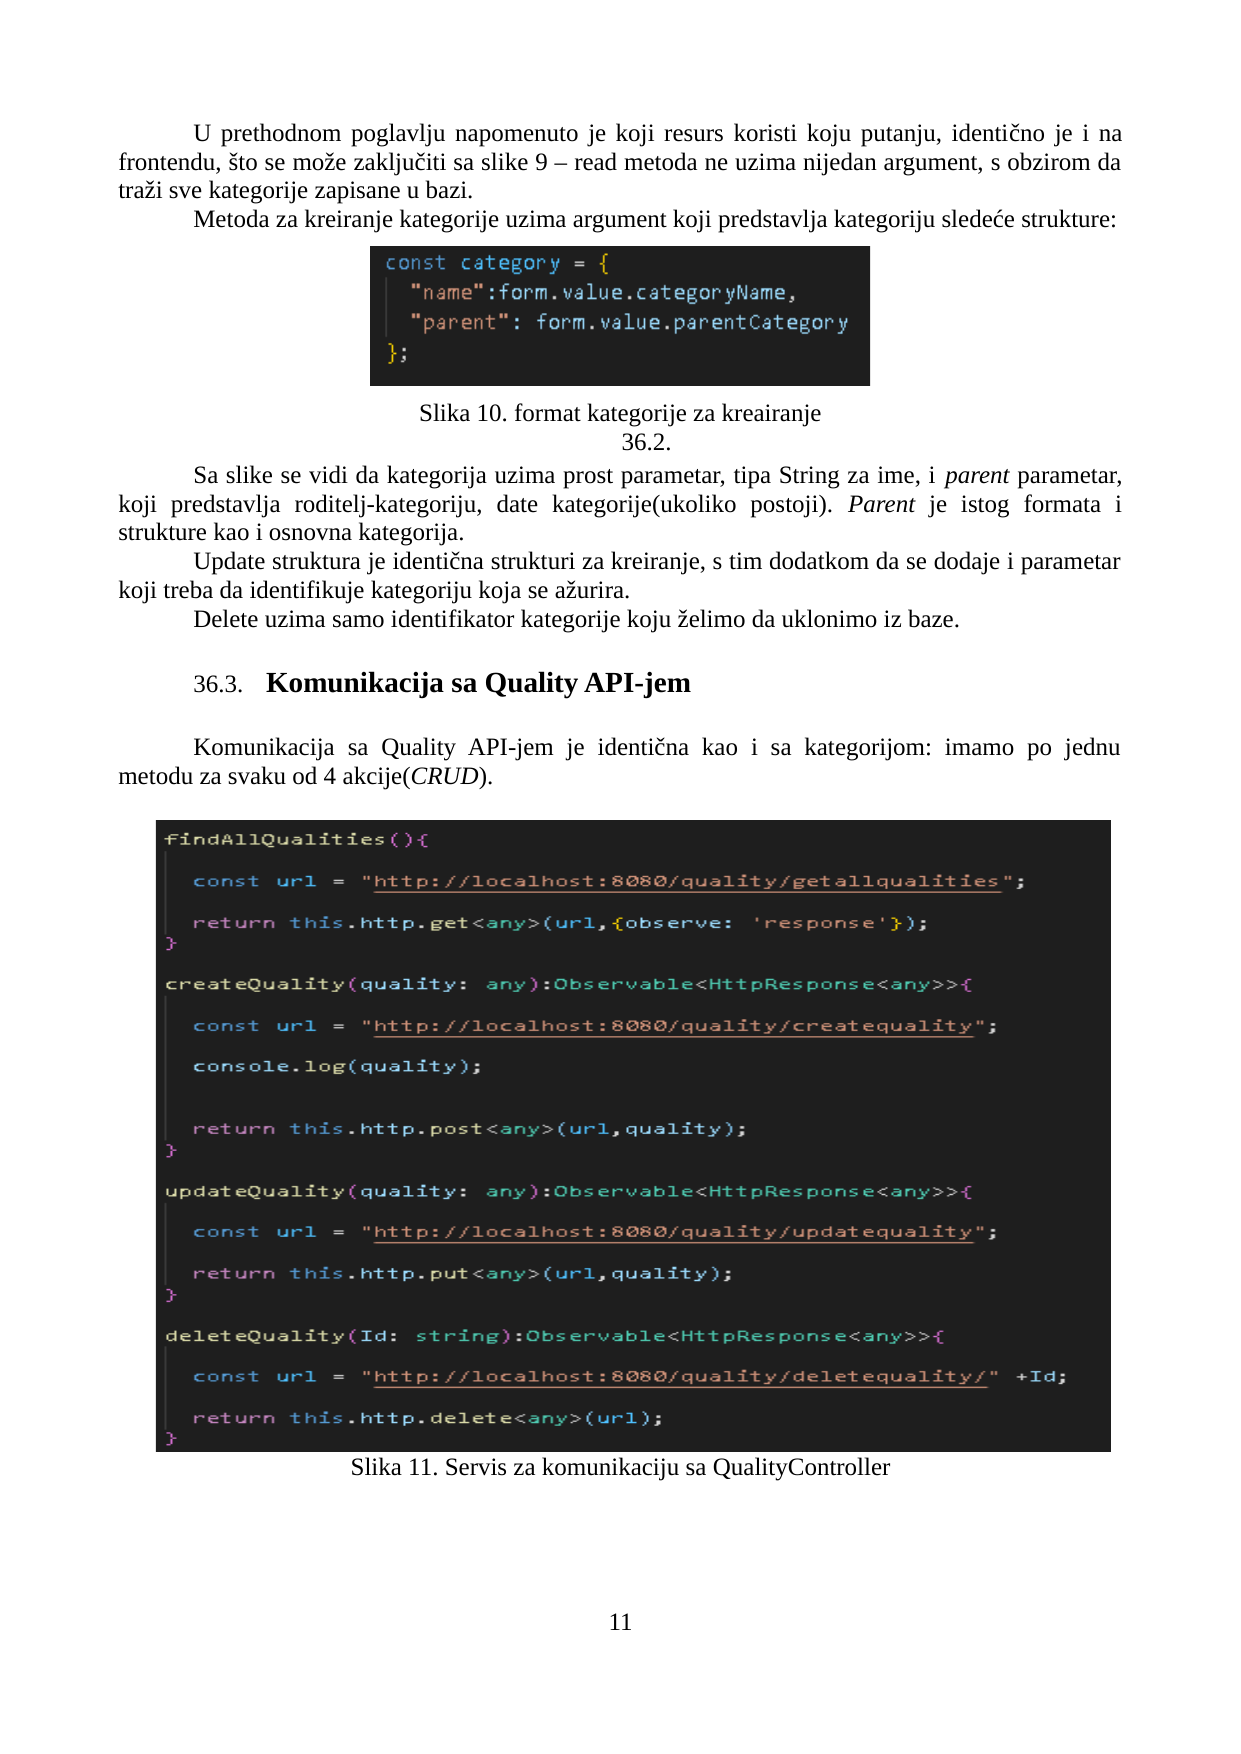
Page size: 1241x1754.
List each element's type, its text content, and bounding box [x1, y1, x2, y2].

picture [155, 820, 1111, 1452]
text U prethodnom poglavlju napomenuto je koji resurs koristi koju putanju, identično je i na frontendu, što se može zaključiti sa slike 9 – read metoda ne uzima nijedan argument, s obzirom da traži sve kategorije zapisane u bazi. [118, 118, 1122, 204]
text Metoda za kreiranje kategorije uzima argument koji predstavlja kategoriju sledeće strukture: [118, 204, 1122, 233]
text Sa slike se vidi da kategorija uzima prost parametar, tipa String za ime, i parent parametar, koji predstavlja roditelj-kategoriju, date kategorije(ukoliko postoji). Parent je istog formata i strukture kao i osnovna kategorija. [118, 460, 1122, 546]
text Slika 11. Servis za komunikaciju sa QualityController [118, 851, 1122, 1480]
subtitle Komunikacija sa Quality API-jem [118, 666, 1122, 699]
picture [370, 246, 871, 386]
text Delete uzima samo identifikator kategorije koju želimo da uklonimo iz baze. [118, 604, 1122, 632]
text Update struktura je identična strukturi za kreiranje, s tim dodatkom da se dodaje i parametar koji treba da identifikuje kategoriju koja se ažurira. [118, 546, 1122, 604]
text Slika 10. format kategorije za kreairanje [118, 398, 1122, 427]
text Komunikacija sa Quality API-jem je identična kao i sa kategorijom: imamo po jednu metodu za svaku od 4 akcije(CRUD). [118, 732, 1122, 789]
